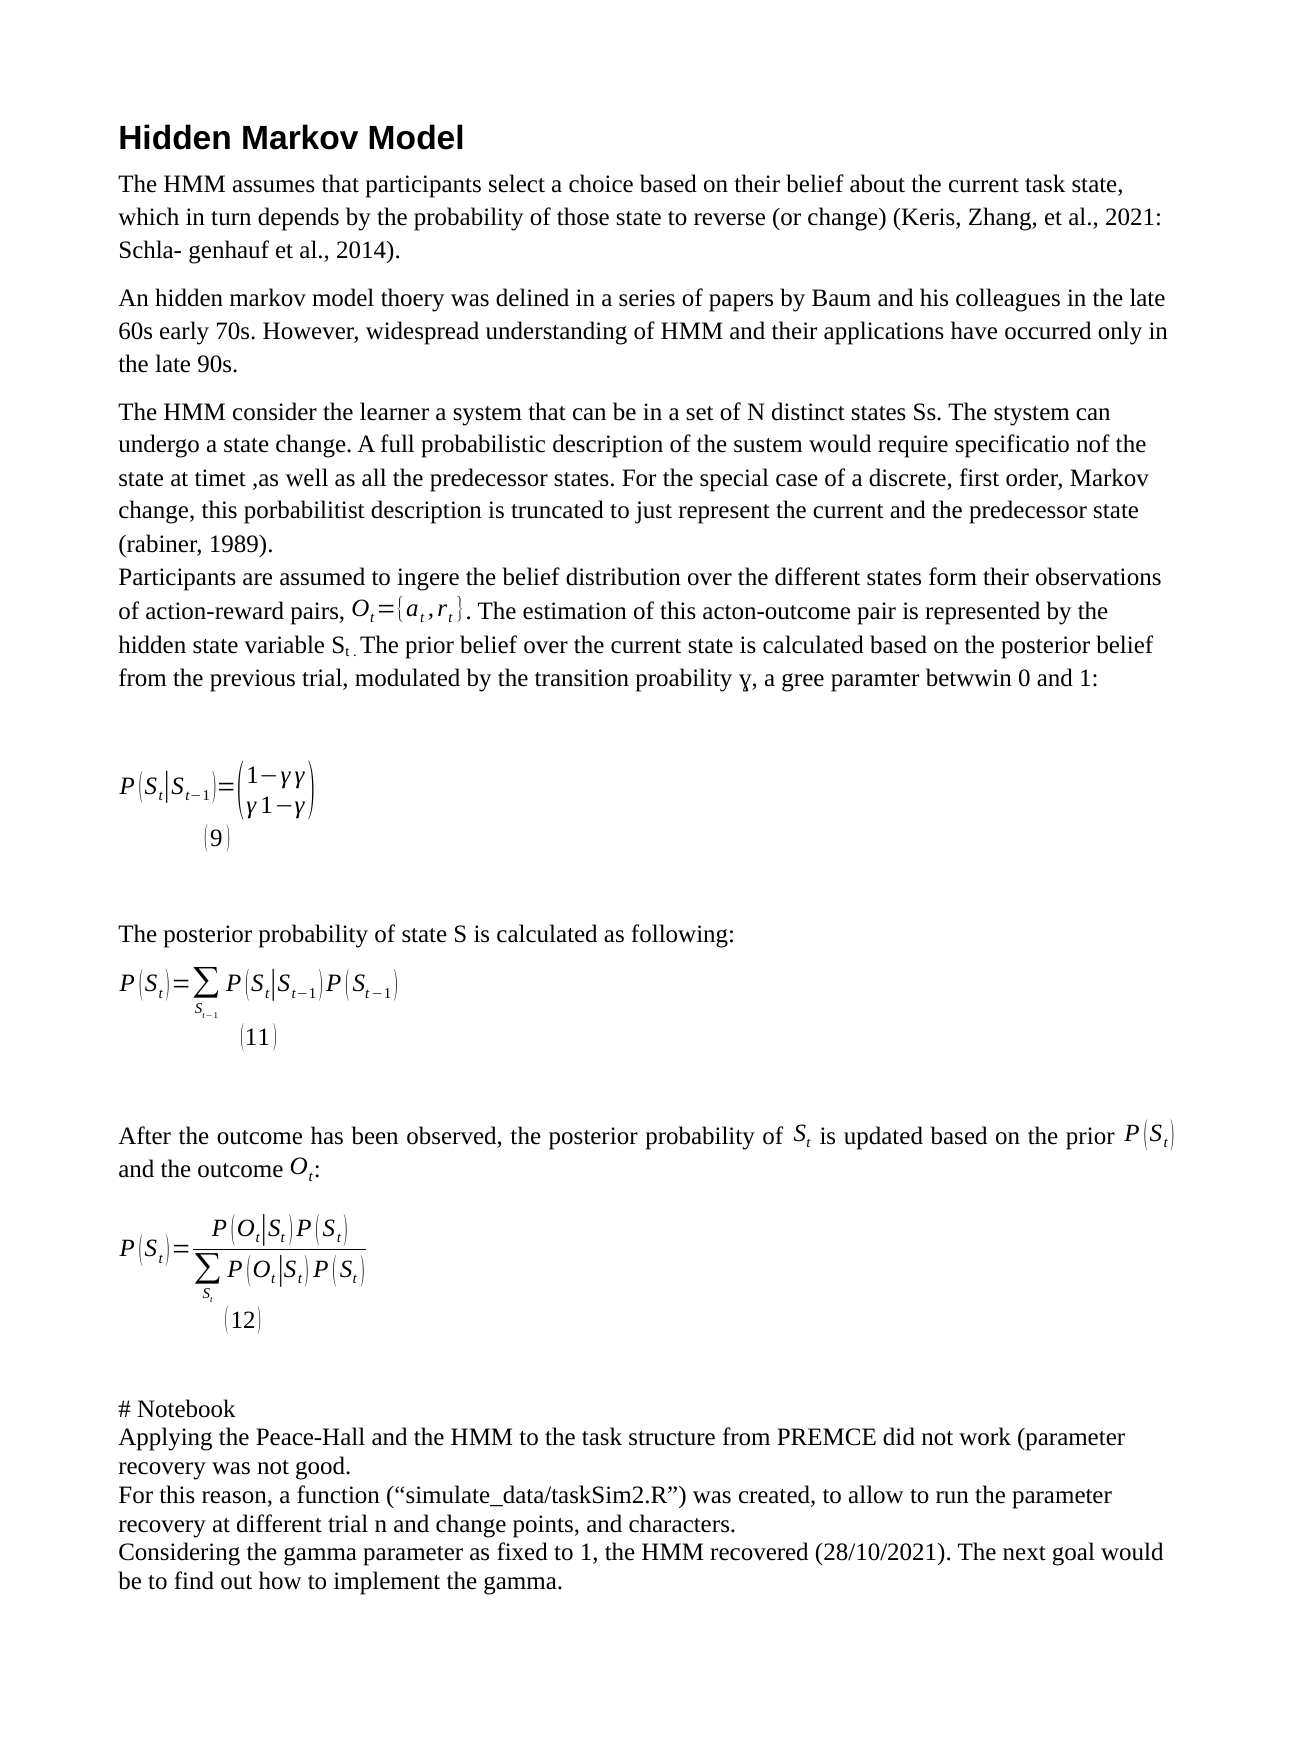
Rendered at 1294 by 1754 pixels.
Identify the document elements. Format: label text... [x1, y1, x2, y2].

text Applying the Peace-Hall and the HMM to the task structure from PREMCE did not work (parameter recovery was not good. For this reason, a function (“simulate_data/taskSim2.R”) was created, to allow to run the parameter recovery at different trial n and change points, and characters. [118, 1422, 1175, 1537]
subtitle Hidden Markov Model [118, 118, 1175, 157]
text After the outcome has been observed, the posterior probability of is updated based on the prior and the outcome : [118, 1118, 1175, 1184]
text Considering the gamma parameter as fixed to 1, the HMM recovered (28/10/2021). The next goal would be to find out how to implement the gamma. [118, 1537, 1175, 1595]
text The HMM consider the learner a system that can be in a set of N distinct states Ss. The stystem can undergo a state change. A full probabilistic description of the sustem would require specificatio nof the state at timet ,as well as all the predecessor states. For the special case of a discrete, first order, Markov change, this porbabilitist description is truncated to just represent the current and the predecessor state (rabiner, 1989). Participants are assumed to ingere the belief distribution over the different states form their observations of action-reward pairs, . The estimation of this acton-outcome pair is represented by the hidden state variable St . The prior belief over the current state is calculated based on the posterior belief from the previous trial, modulated by the transition proability ɣ, a gree paramter betwwin 0 and 1: [118, 397, 1175, 692]
text # Notebook [118, 1394, 1175, 1422]
text An hidden markov model thoery was delined in a series of papers by Baum and his colleagues in the late 60s early 70s. However, widespread understanding of HMM and their applications have occurred only in the late 90s. [118, 283, 1175, 378]
text The posterior probability of state S is calculated as following: [118, 919, 1175, 948]
text The HMM assumes that participants select a choice based on their belief about the current task state, which in turn depends by the probability of those state to reverse (or change) (Keris, Zhang, et al., 2021: Schla- genhauf et al., 2014). [118, 169, 1175, 264]
